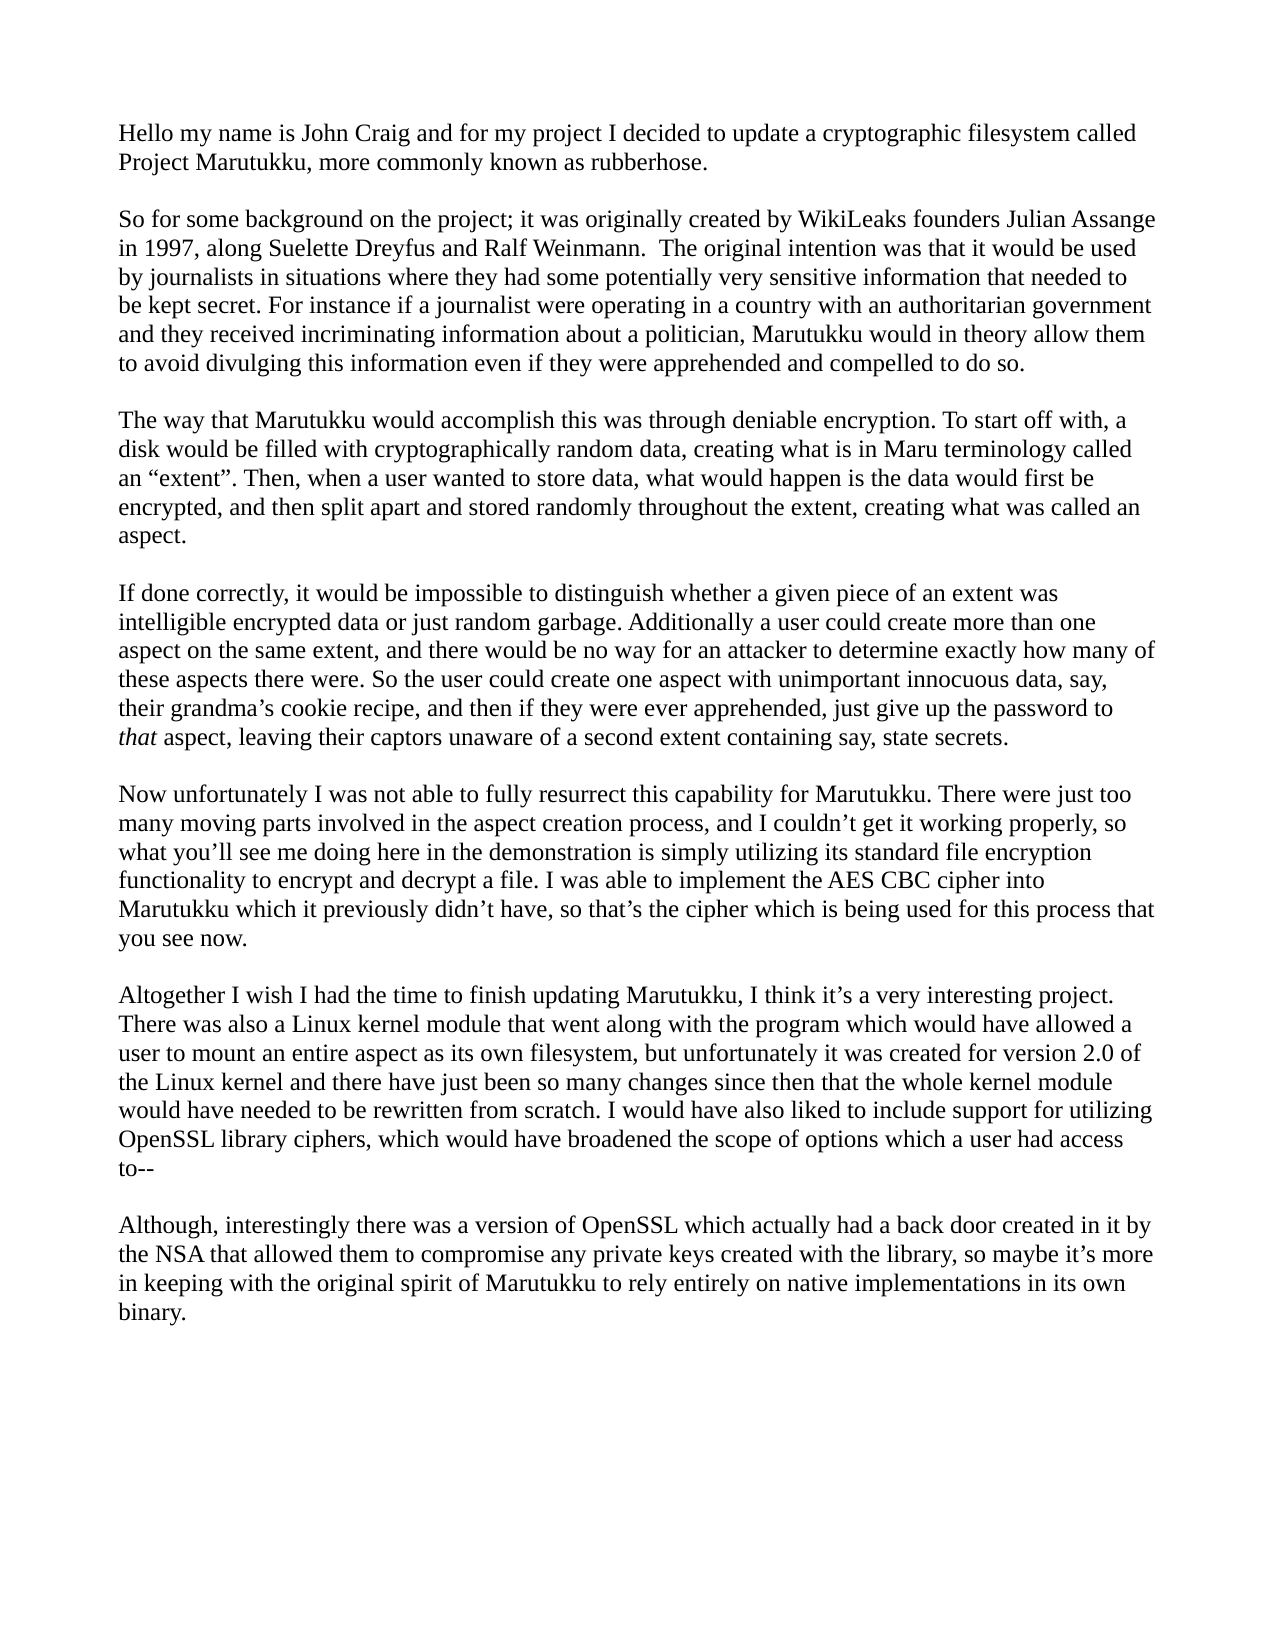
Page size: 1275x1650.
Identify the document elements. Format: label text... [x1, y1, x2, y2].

text Now unfortunately I was not able to fully resurrect this capability for Marutukku. There were just too many moving parts involved in the aspect creation process, and I couldn’t get it working properly, so what you’ll see me doing here in the demonstration is simply utilizing its standard file encryption functionality to encrypt and decrypt a file. I was able to implement the AES CBC cipher into Marutukku which it previously didn’t have, so that’s the cipher which is being used for this process that you see now. [118, 779, 1157, 952]
text If done correctly, it would be impossible to distinguish whether a given piece of an extent was intelligible encrypted data or just random garbage. Additionally a user could create more than one aspect on the same extent, and there would be no way for an attacker to determine exactly how many of these aspects there were. So the user could create one aspect with unimportant innocuous data, say, their grandma’s cookie recipe, and then if they were ever apprehended, just give up the password to that aspect, leaving their captors unaware of a second extent containing say, state secrets. [118, 578, 1157, 751]
text So for some background on the project; it was originally created by WikiLeaks founders Julian Assange in 1997, along Suelette Dreyfus and Ralf Weinmann. The original intention was that it would be used by journalists in situations where they had some potentially very sensitive information that needed to be kept secret. For instance if a journalist were operating in a country with an authoritarian government and they received incriminating information about a politician, Marutukku would in theory allow them to avoid divulging this information even if they were apprehended and compelled to do so. [118, 204, 1157, 377]
text Altogether I wish I had the time to finish updating Marutukku, I think it’s a very interesting project. There was also a Linux kernel module that went along with the program which would have allowed a user to mount an entire aspect as its own filesystem, but unfortunately it was created for version 2.0 of the Linux kernel and there have just been so many changes since then that the whole kernel module would have needed to be rewritten from scratch. I would have also liked to include support for utilizing OpenSSL library ciphers, which would have broadened the scope of options which a user had access to-- [118, 981, 1157, 1182]
text Hello my name is John Craig and for my project I decided to update a cryptographic filesystem called Project Marutukku, more commonly known as rubberhose. [118, 118, 1157, 176]
text The way that Marutukku would accomplish this was through deniable encryption. To start off with, a disk would be filled with cryptographically random data, creating what is in Maru terminology called an “extent”. Then, when a user wanted to store data, what would happen is the data would first be encrypted, and then split apart and stored randomly throughout the extent, creating what was called an aspect. [118, 406, 1157, 549]
text Although, interestingly there was a version of OpenSSL which actually had a back door created in it by the NSA that allowed them to compromise any private keys created with the library, so maybe it’s more in keeping with the original spirit of Marutukku to rely entirely on native implementations in its own binary. [118, 1211, 1157, 1326]
